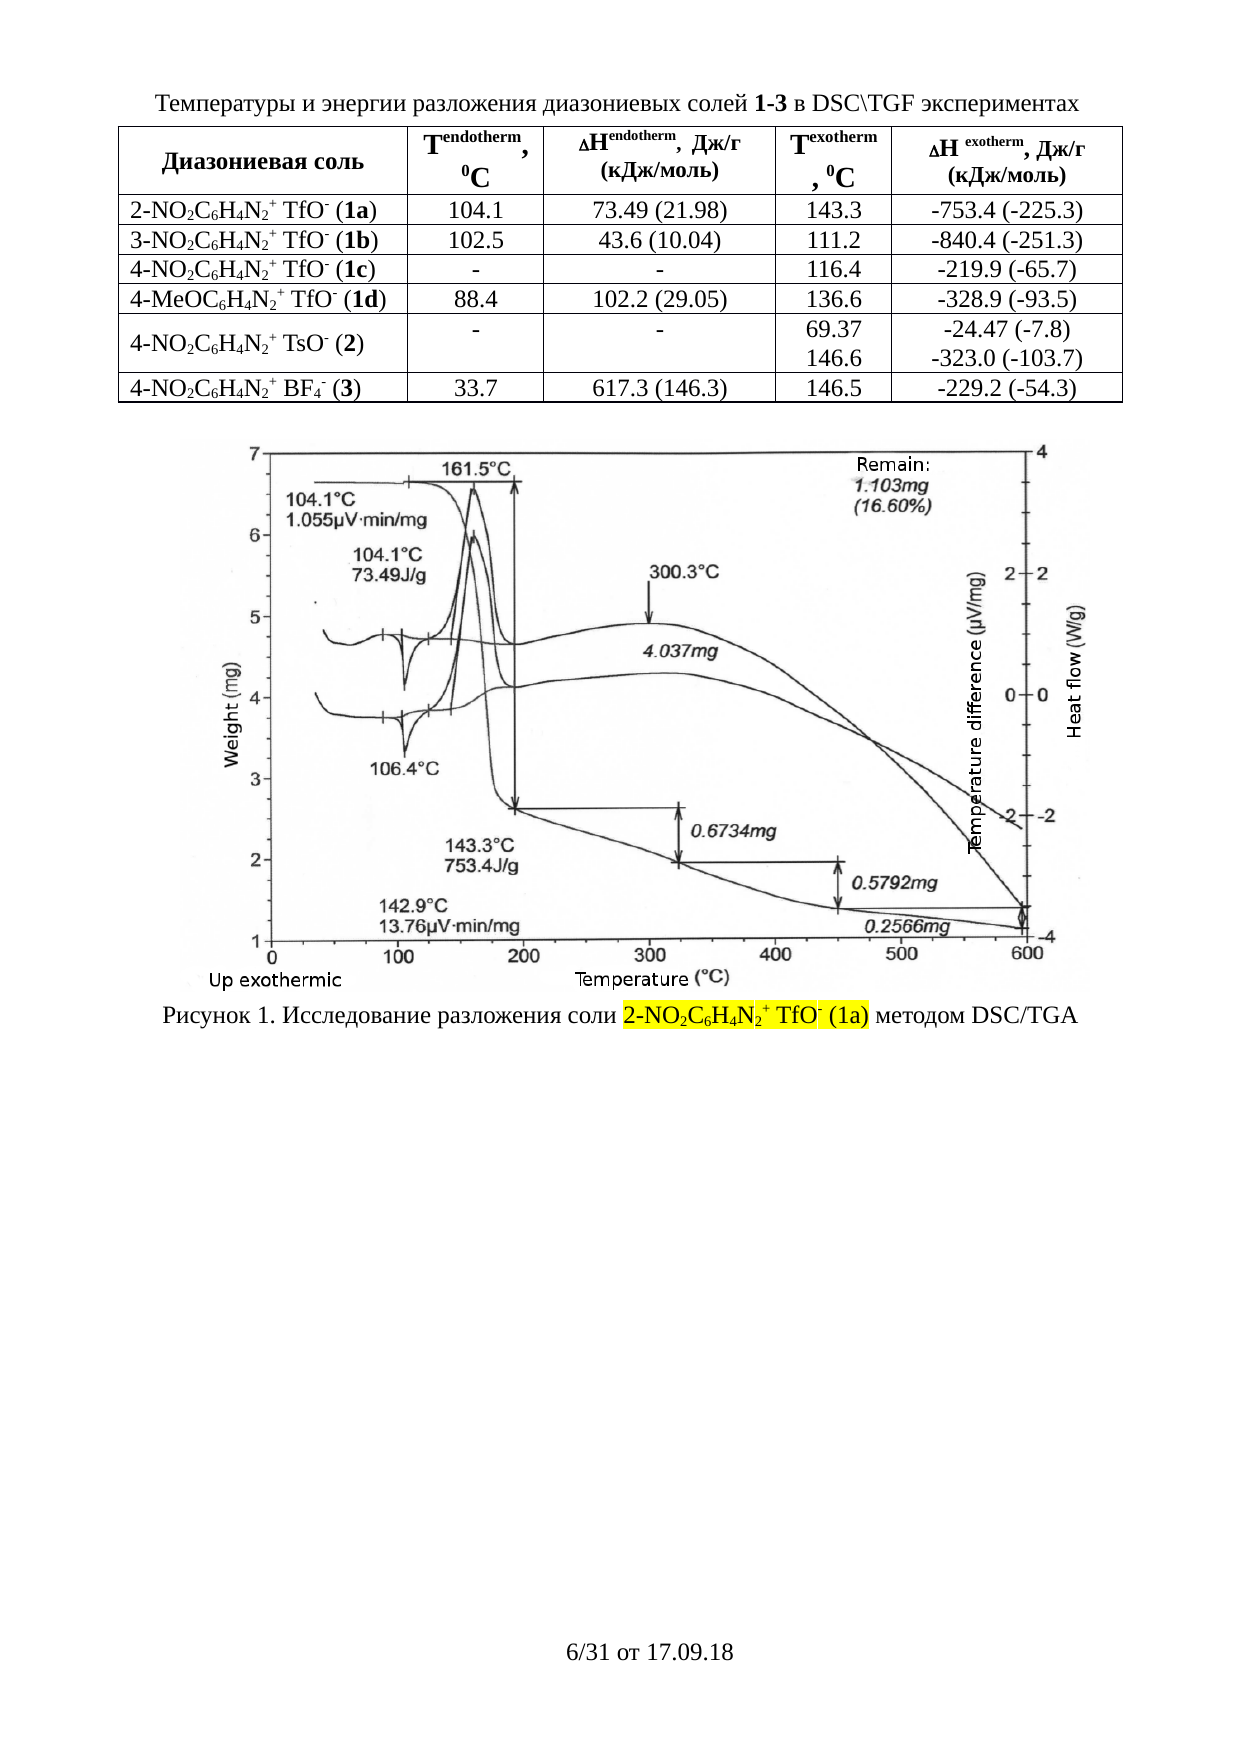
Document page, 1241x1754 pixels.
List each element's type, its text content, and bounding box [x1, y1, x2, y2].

table_cell 88.4 [408, 284, 543, 313]
table_cell 4-NO2С6H4N2+ BF4- (3) [119, 373, 407, 401]
table_cell -219.9 (-65.7) [892, 255, 1122, 283]
table_cell 104.1 [408, 195, 543, 224]
table_cell - [408, 255, 543, 283]
table_cell - [544, 314, 775, 372]
table_cell - [544, 255, 775, 283]
text Температуры и энергии разложения диазониевых солей 1-3 в DSC\TGF экспериментах [118, 88, 1122, 117]
table_header DНendotherm, Дж/г (кДж/моль) [544, 127, 775, 194]
table_cell 43.6 (10.04) [544, 225, 775, 253]
table_cell 111.2 [776, 225, 891, 253]
table_cell 617.3 (146.3) [544, 373, 775, 401]
table_cell -24.47 (-7.8) -323.0 (-103.7) [892, 314, 1122, 372]
table_cell 143.3 [776, 195, 891, 224]
table_cell 102.5 [408, 225, 543, 253]
table_cell 4-NO2С6H4N2+ TsO- (2) [119, 314, 407, 372]
table_header Тendotherm, 0C [408, 127, 543, 194]
table_cell -840.4 (-251.3) [892, 225, 1122, 253]
table_cell - [408, 314, 543, 372]
table_cell 2-NO2С6H4N2+ TfO- (1a) [119, 195, 407, 224]
table_header Тexotherm, 0C [776, 127, 891, 194]
table_cell 73.49 (21.98) [544, 195, 775, 224]
table_header DН exotherm, Дж/г (кДж/моль) [892, 127, 1122, 194]
picture [180, 439, 1090, 992]
table_cell -753.4 (-225.3) [892, 195, 1122, 224]
table_cell 102.2 (29.05) [544, 284, 775, 313]
table_cell -328.9 (-93.5) [892, 284, 1122, 313]
table_cell 4-MeOС6H4N2+ TfO- (1d) [119, 284, 407, 313]
table_header Диазониевая соль [119, 127, 407, 194]
table_cell 69.37 146.6 [776, 314, 891, 372]
table_cell 116.4 [776, 255, 891, 283]
table_cell 33.7 [408, 373, 543, 401]
table_cell 136.6 [776, 284, 891, 313]
text Рисунок 1. Исследование разложения соли 2-NO2С6H4N2+ TfO- (1a) методом DSC/TGA [118, 1000, 1122, 1029]
table_cell 4-NO2С6H4N2+ TfO- (1c) [119, 255, 407, 283]
table_cell -229.2 (-54.3) [892, 373, 1122, 401]
table_cell 146.5 [776, 373, 891, 401]
table_cell 3-NO2С6H4N2+ TfO- (1b) [119, 225, 407, 253]
